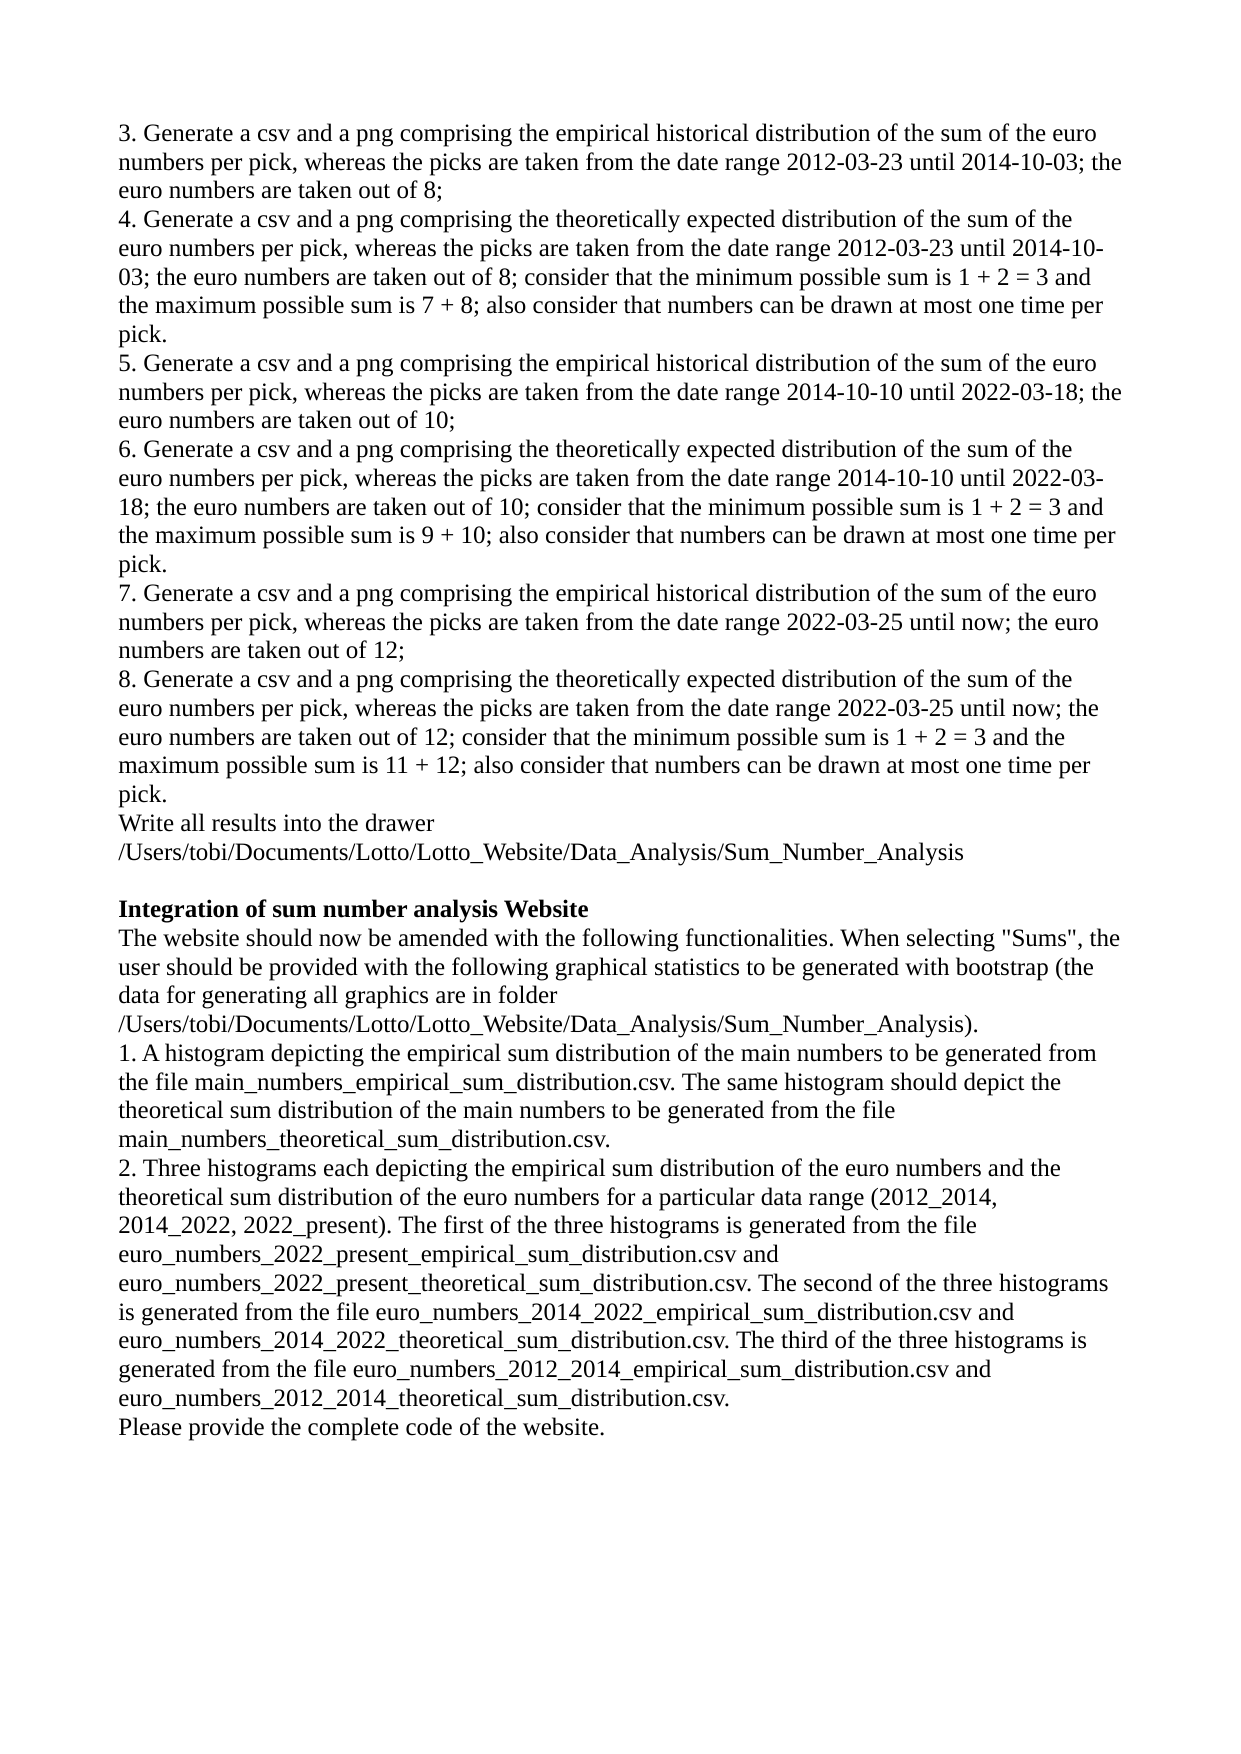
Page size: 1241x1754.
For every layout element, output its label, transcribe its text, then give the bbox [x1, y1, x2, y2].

text 6. Generate a csv and a png comprising the theoretically expected distribution of the sum of the euro numbers per pick, whereas the picks are taken from the date range 2014-10-10 until 2022-03-18; the euro numbers are taken out of 10; consider that the minimum possible sum is 1 + 2 = 3 and the maximum possible sum is 9 + 10; also consider that numbers can be drawn at most one time per pick. [118, 434, 1122, 578]
text 2. Three histograms each depicting the empirical sum distribution of the euro numbers and the theoretical sum distribution of the euro numbers for a particular data range (2012_2014, 2014_2022, 2022_present). The first of the three histograms is generated from the file euro_numbers_2022_present_empirical_sum_distribution.csv and euro_numbers_2022_present_theoretical_sum_distribution.csv. The second of the three histograms is generated from the file euro_numbers_2014_2022_empirical_sum_distribution.csv and euro_numbers_2014_2022_theoretical_sum_distribution.csv. The third of the three histograms is generated from the file euro_numbers_2012_2014_empirical_sum_distribution.csv and euro_numbers_2012_2014_theoretical_sum_distribution.csv. [118, 1153, 1122, 1412]
text 5. Generate a csv and a png comprising the empirical historical distribution of the sum of the euro numbers per pick, whereas the picks are taken from the date range 2014-10-10 until 2022-03-18; the euro numbers are taken out of 10; [118, 348, 1122, 434]
text 8. Generate a csv and a png comprising the theoretically expected distribution of the sum of the euro numbers per pick, whereas the picks are taken from the date range 2022-03-25 until now; the euro numbers are taken out of 12; consider that the minimum possible sum is 1 + 2 = 3 and the maximum possible sum is 11 + 12; also consider that numbers can be drawn at most one time per pick. [118, 664, 1122, 808]
text 4. Generate a csv and a png comprising the theoretically expected distribution of the sum of the euro numbers per pick, whereas the picks are taken from the date range 2012-03-23 until 2014-10-03; the euro numbers are taken out of 8; consider that the minimum possible sum is 1 + 2 = 3 and the maximum possible sum is 7 + 8; also consider that numbers can be drawn at most one time per pick. [118, 204, 1122, 348]
text Write all results into the drawer /Users/tobi/Documents/Lotto/Lotto_Website/Data_Analysis/Sum_Number_Analysis [118, 808, 1122, 866]
text Integration of sum number analysis Website [118, 894, 1122, 923]
text 7. Generate a csv and a png comprising the empirical historical distribution of the sum of the euro numbers per pick, whereas the picks are taken from the date range 2022-03-25 until now; the euro numbers are taken out of 12; [118, 578, 1122, 664]
text 1. A histogram depicting the empirical sum distribution of the main numbers to be generated from the file main_numbers_empirical_sum_distribution.csv. The same histogram should depict the theoretical sum distribution of the main numbers to be generated from the file main_numbers_theoretical_sum_distribution.csv. [118, 1038, 1122, 1153]
text 3. Generate a csv and a png comprising the empirical historical distribution of the sum of the euro numbers per pick, whereas the picks are taken from the date range 2012-03-23 until 2014-10-03; the euro numbers are taken out of 8; [118, 118, 1122, 204]
text The website should now be amended with the following functionalities. When selecting "Sums", the user should be provided with the following graphical statistics to be generated with bootstrap (the data for generating all graphics are in folder /Users/tobi/Documents/Lotto/Lotto_Website/Data_Analysis/Sum_Number_Analysis). [118, 923, 1122, 1038]
text Please provide the complete code of the website. [118, 1412, 1122, 1441]
